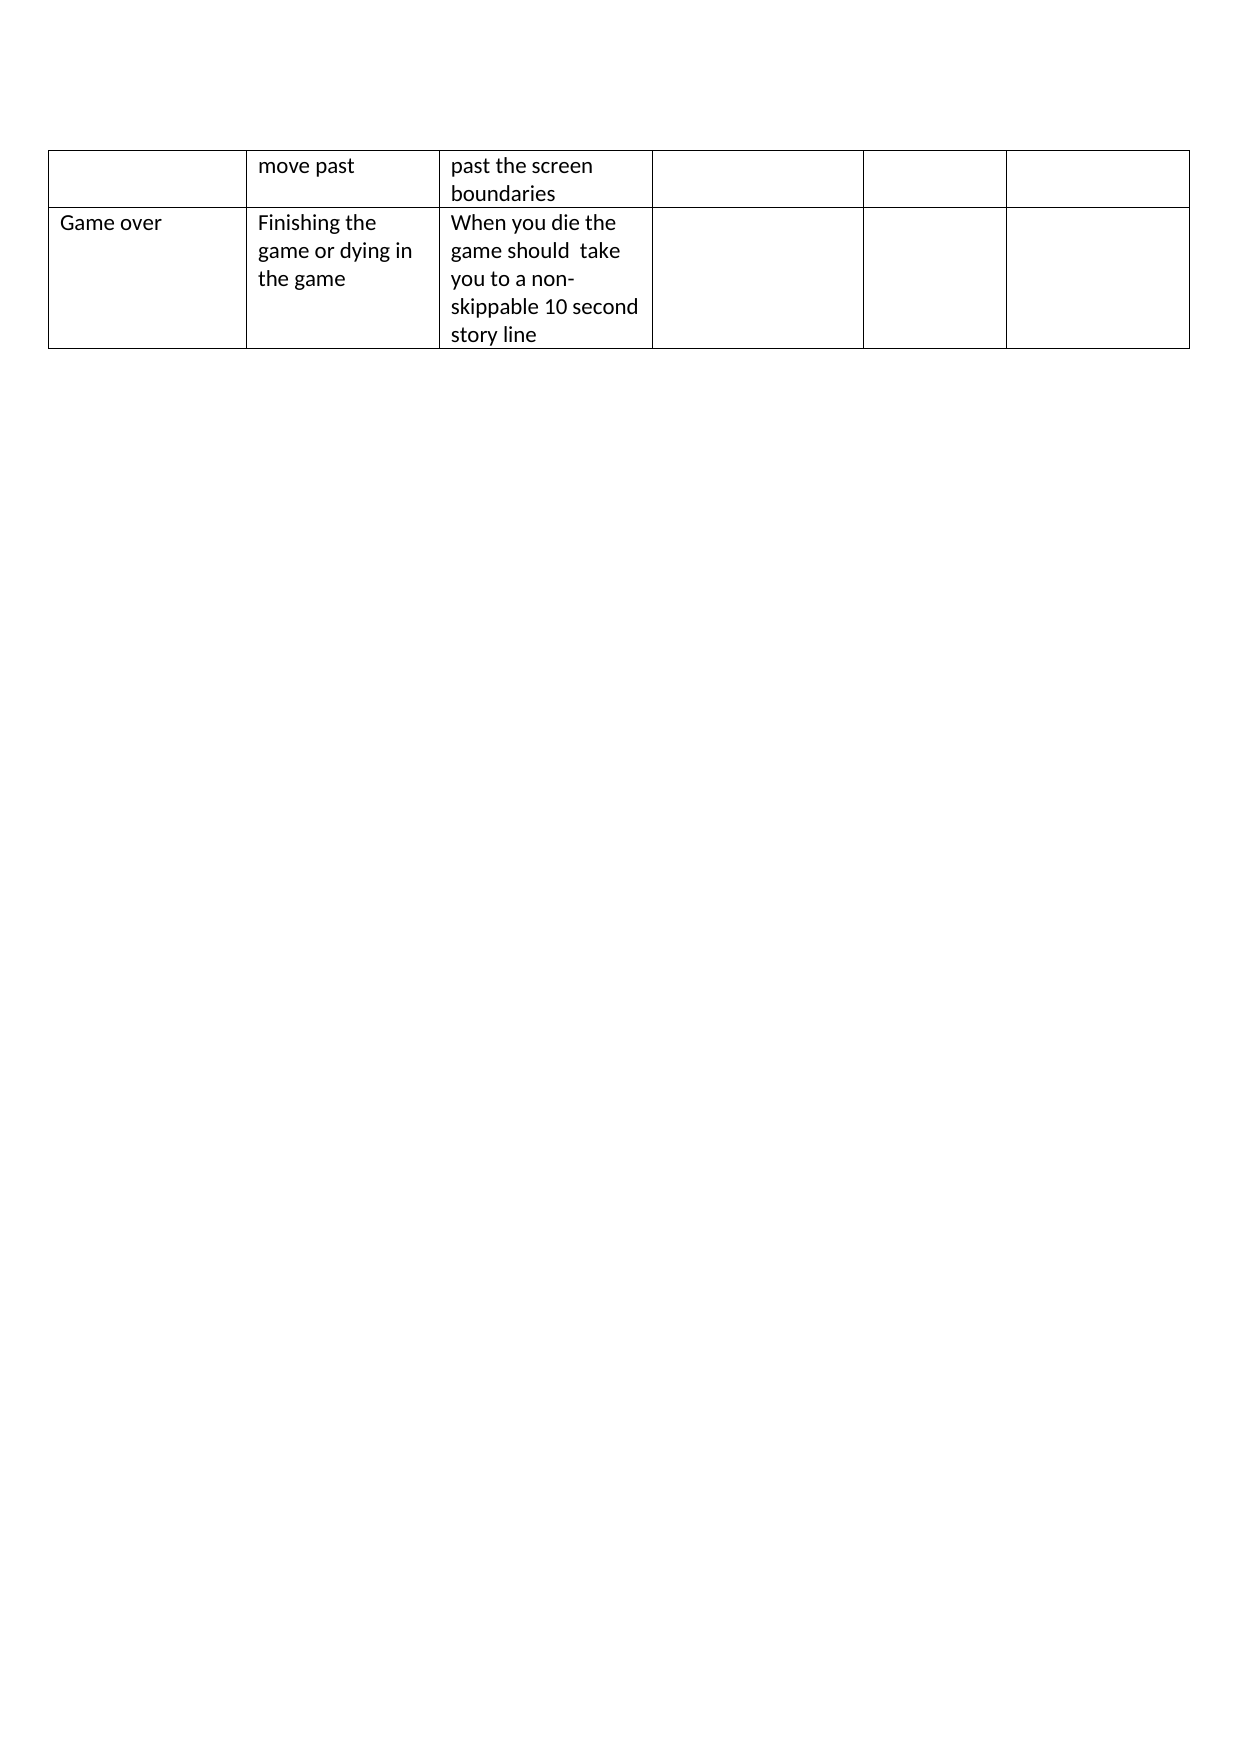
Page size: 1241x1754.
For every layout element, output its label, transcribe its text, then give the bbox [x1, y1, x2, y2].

table_cell [1007, 151, 1189, 207]
table_cell [49, 151, 246, 207]
table_cell [864, 151, 1006, 207]
table_cell move past [247, 151, 439, 207]
table_cell [1007, 208, 1189, 348]
table_cell past the screen boundaries [440, 151, 652, 207]
table_cell [864, 208, 1006, 348]
table_cell Finishing the game or dying in the game [247, 208, 439, 348]
table_cell [653, 208, 863, 348]
table_cell [653, 151, 863, 207]
table_cell When you die the game should take you to a non-skippable 10 second story line [440, 208, 652, 348]
table_cell Game over [49, 208, 246, 348]
